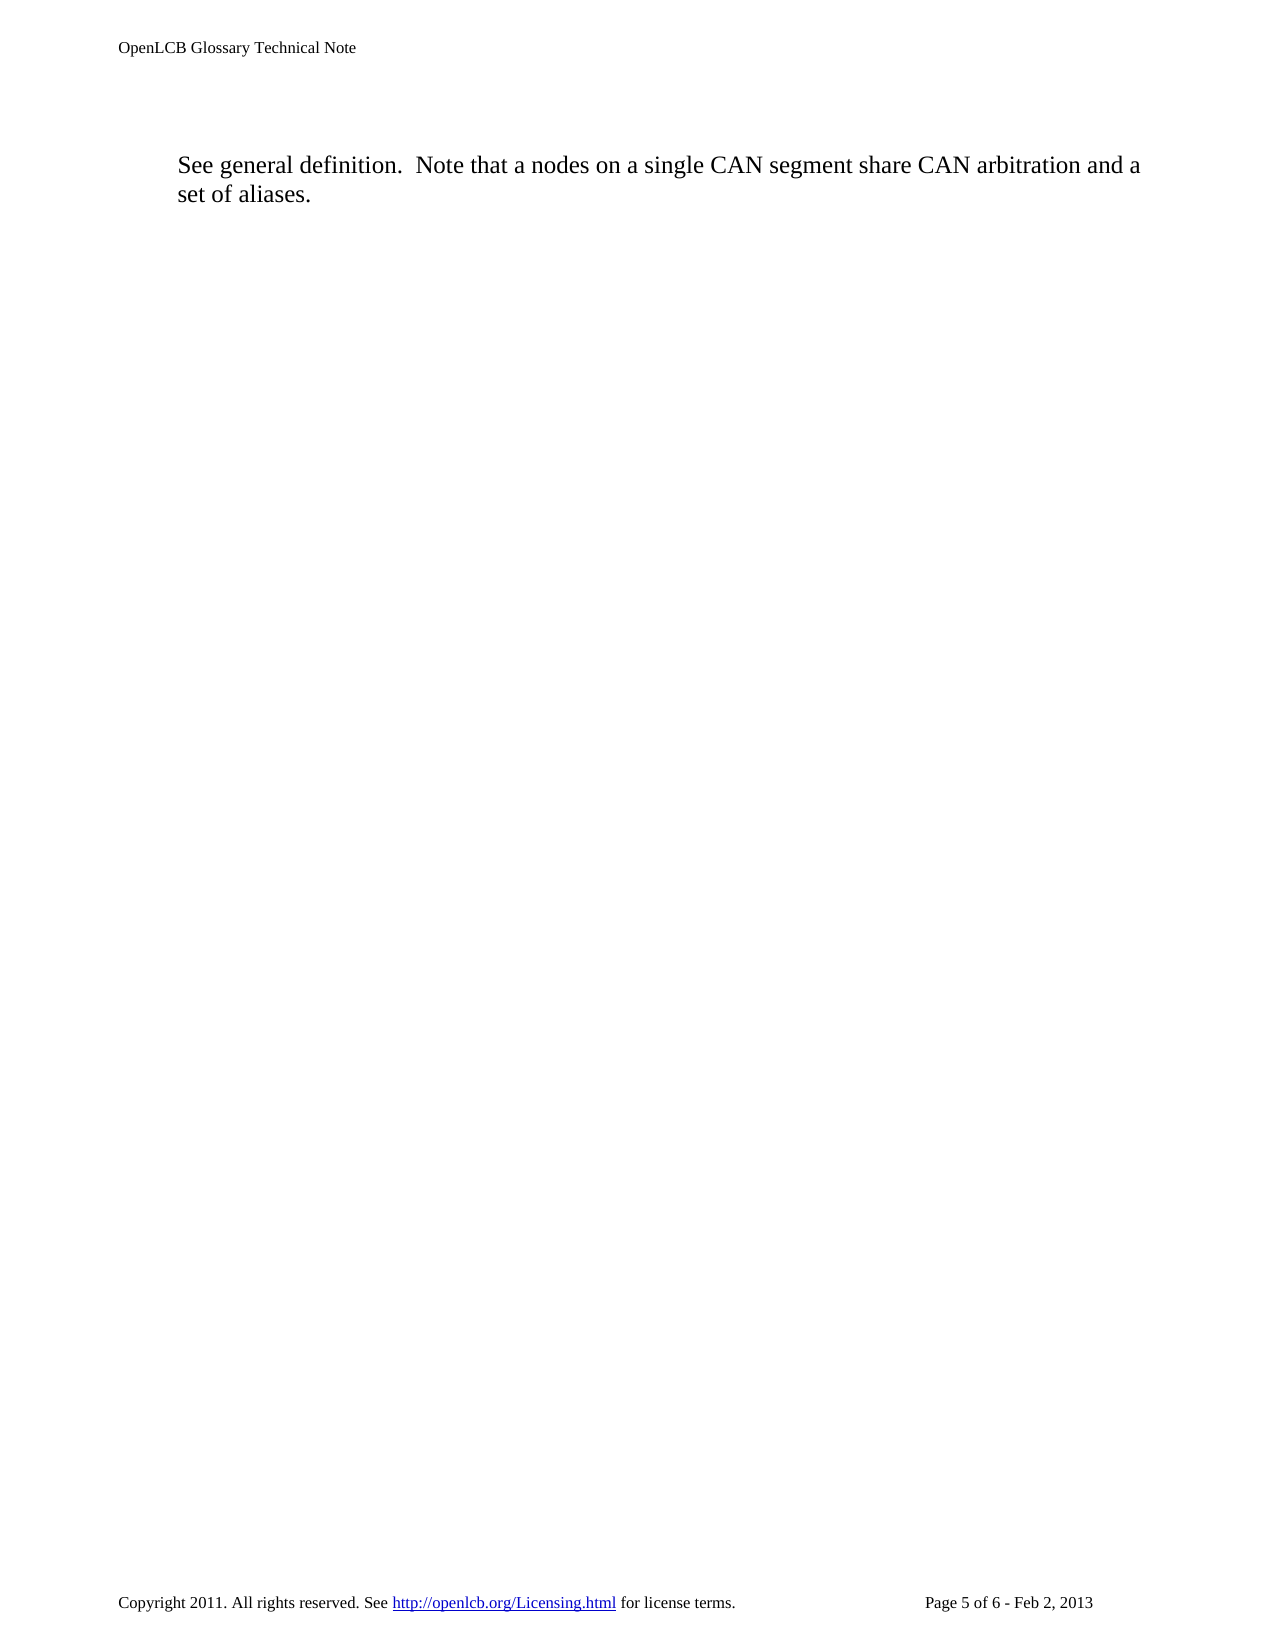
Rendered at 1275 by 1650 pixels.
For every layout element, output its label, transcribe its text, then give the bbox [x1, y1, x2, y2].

list See general definition. Note that a nodes on a single CAN segment share CAN arbitration and a set of aliases. [177, 150, 1157, 207]
